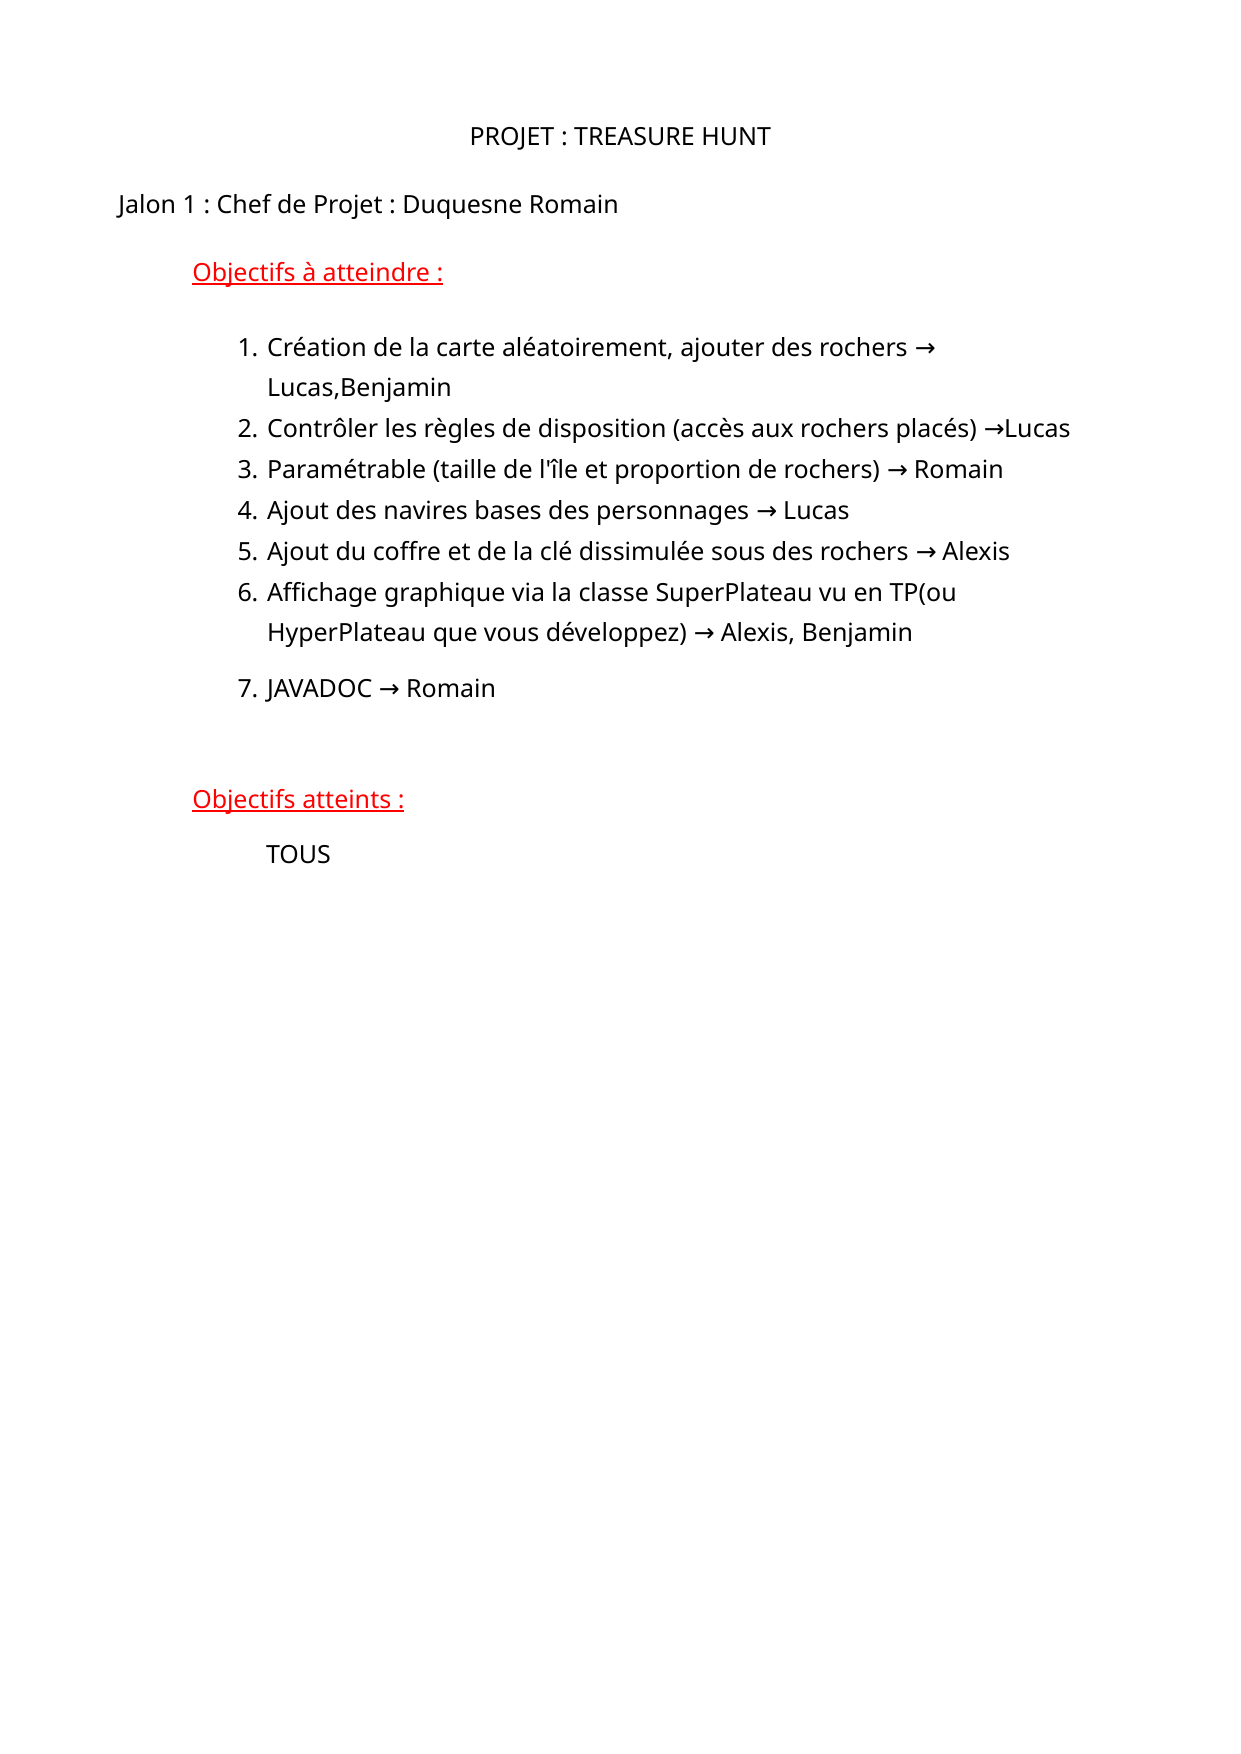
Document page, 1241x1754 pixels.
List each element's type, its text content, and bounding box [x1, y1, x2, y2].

text PROJET : TREASURE HUNT [118, 118, 1122, 152]
text TOUS [118, 837, 1122, 871]
text Jalon 1 : Chef de Projet : Duquesne Romain [118, 186, 1122, 220]
list Ajout des navires bases des personnages → Lucas [237, 493, 1122, 527]
list Affichage graphique via la classe SuperPlateau vu en TP(ou HyperPlateau que vous développez) → Alexis, Benjamin [237, 574, 1122, 649]
list Contrôler les règles de disposition (accès aux rochers placés) →Lucas [237, 411, 1122, 445]
text Objectifs atteints : [118, 781, 1122, 815]
list Paramétrable (taille de l'île et proportion de rochers) → Romain [237, 452, 1122, 486]
list Ajout du coffre et de la clé dissimulée sous des rochers → Alexis [237, 533, 1122, 567]
text Objectifs à atteindre : [118, 254, 1122, 288]
list Création de la carte aléatoirement, ajouter des rochers → Lucas,Benjamin [237, 329, 1122, 404]
list JAVADOC → Romain [237, 671, 1122, 704]
